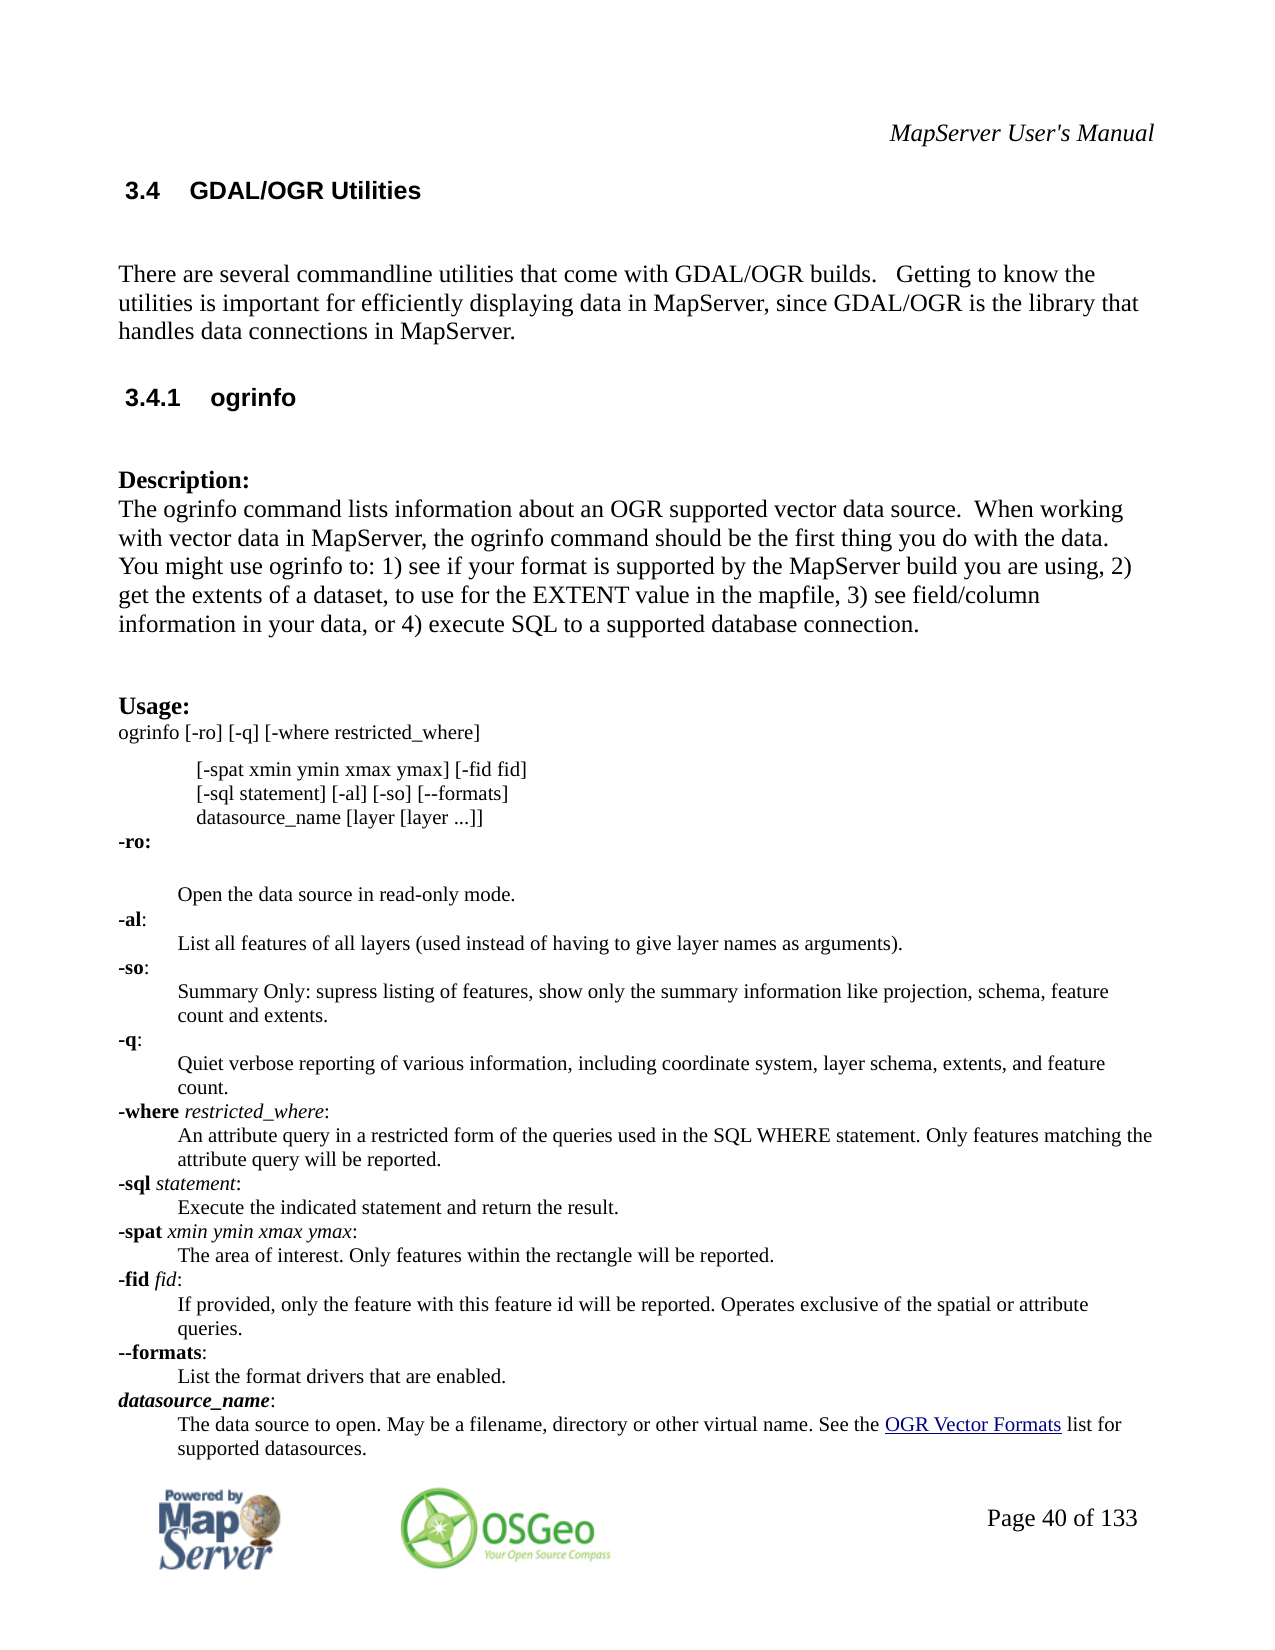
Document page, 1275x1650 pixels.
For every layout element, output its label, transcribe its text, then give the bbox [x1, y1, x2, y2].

picture [377, 1473, 624, 1589]
text [-spat xmin ymin xmax ymax] [-fid fid] [118, 719, 1157, 743]
subtitle layer: [118, 1422, 1157, 1446]
list Open the data source in read-only mode. [177, 845, 1157, 869]
list List the format drivers that are enabled. [177, 1326, 1157, 1350]
subtitle ogrinfo [118, 358, 1157, 386]
text datasource_name [layer [layer ...]] -ro: [118, 767, 1157, 815]
subtitle -spat xmin ymin xmax ymax: [118, 1182, 1157, 1206]
subtitle -sql statement: [118, 1134, 1157, 1158]
subtitle GDAL/OGR Utilities [118, 176, 1157, 205]
subtitle -where restricted_where: [118, 1061, 1157, 1086]
subtitle -al: [118, 869, 1157, 893]
list Summary Only: supress listing of features, show only the summary information like projection, schema, feature count and extents. [177, 941, 1157, 989]
subtitle -q: [118, 989, 1157, 1013]
text Description: The ogrinfo command lists information about an OGR supported vector data source. When working with vector data in MapServer, the ogrinfo command should be the first thing you do with the data. You might use ogrinfo to: 1) see if your format is supported by the MapServer build you are using, 2) get the extents of a dataset, to use for the EXTENT value in the mapfile, 3) see field/column information in your data, or 4) execute SQL to a supported database connection. [118, 428, 1157, 600]
list List all features of all layers (used instead of having to give layer names as arguments). [177, 893, 1157, 917]
list The data source to open. May be a filename, directory or other virtual name. See the OGR Vector Formats list for supported datasources. [177, 1374, 1157, 1422]
list Quiet verbose reporting of various information, including coordinate system, layer schema, extents, and feature count. [177, 1013, 1157, 1061]
list Execute the indicated statement and return the result. [177, 1158, 1157, 1182]
subtitle --formats: [118, 1302, 1157, 1326]
list One or more layer names may be reported. [177, 1446, 1157, 1471]
subtitle datasource_name: [118, 1350, 1157, 1374]
list If provided, only the feature with this feature id will be reported. Operates exclusive of the spatial or attribute queries. [177, 1254, 1157, 1302]
text Usage: ogrinfo [-ro] [-q] [-where restricted_where] [118, 654, 1157, 707]
list The area of interest. Only features within the rectangle will be reported. [177, 1206, 1157, 1230]
text [-sql statement] [-al] [-so] [--formats] [118, 743, 1157, 767]
list An attribute query in a restricted form of the queries used in the SQL WHERE statement. Only features matching the attribute query will be reported. [177, 1086, 1157, 1134]
text There are several commandline utilities that come with GDAL/OGR builds. Getting to know the utilities is important for efficiently displaying data in MapServer, since GDAL/OGR is the library that handles data connections in MapServer. [118, 259, 1157, 345]
subtitle -fid fid: [118, 1230, 1157, 1254]
subtitle -so: [118, 917, 1157, 941]
picture [158, 1489, 283, 1571]
